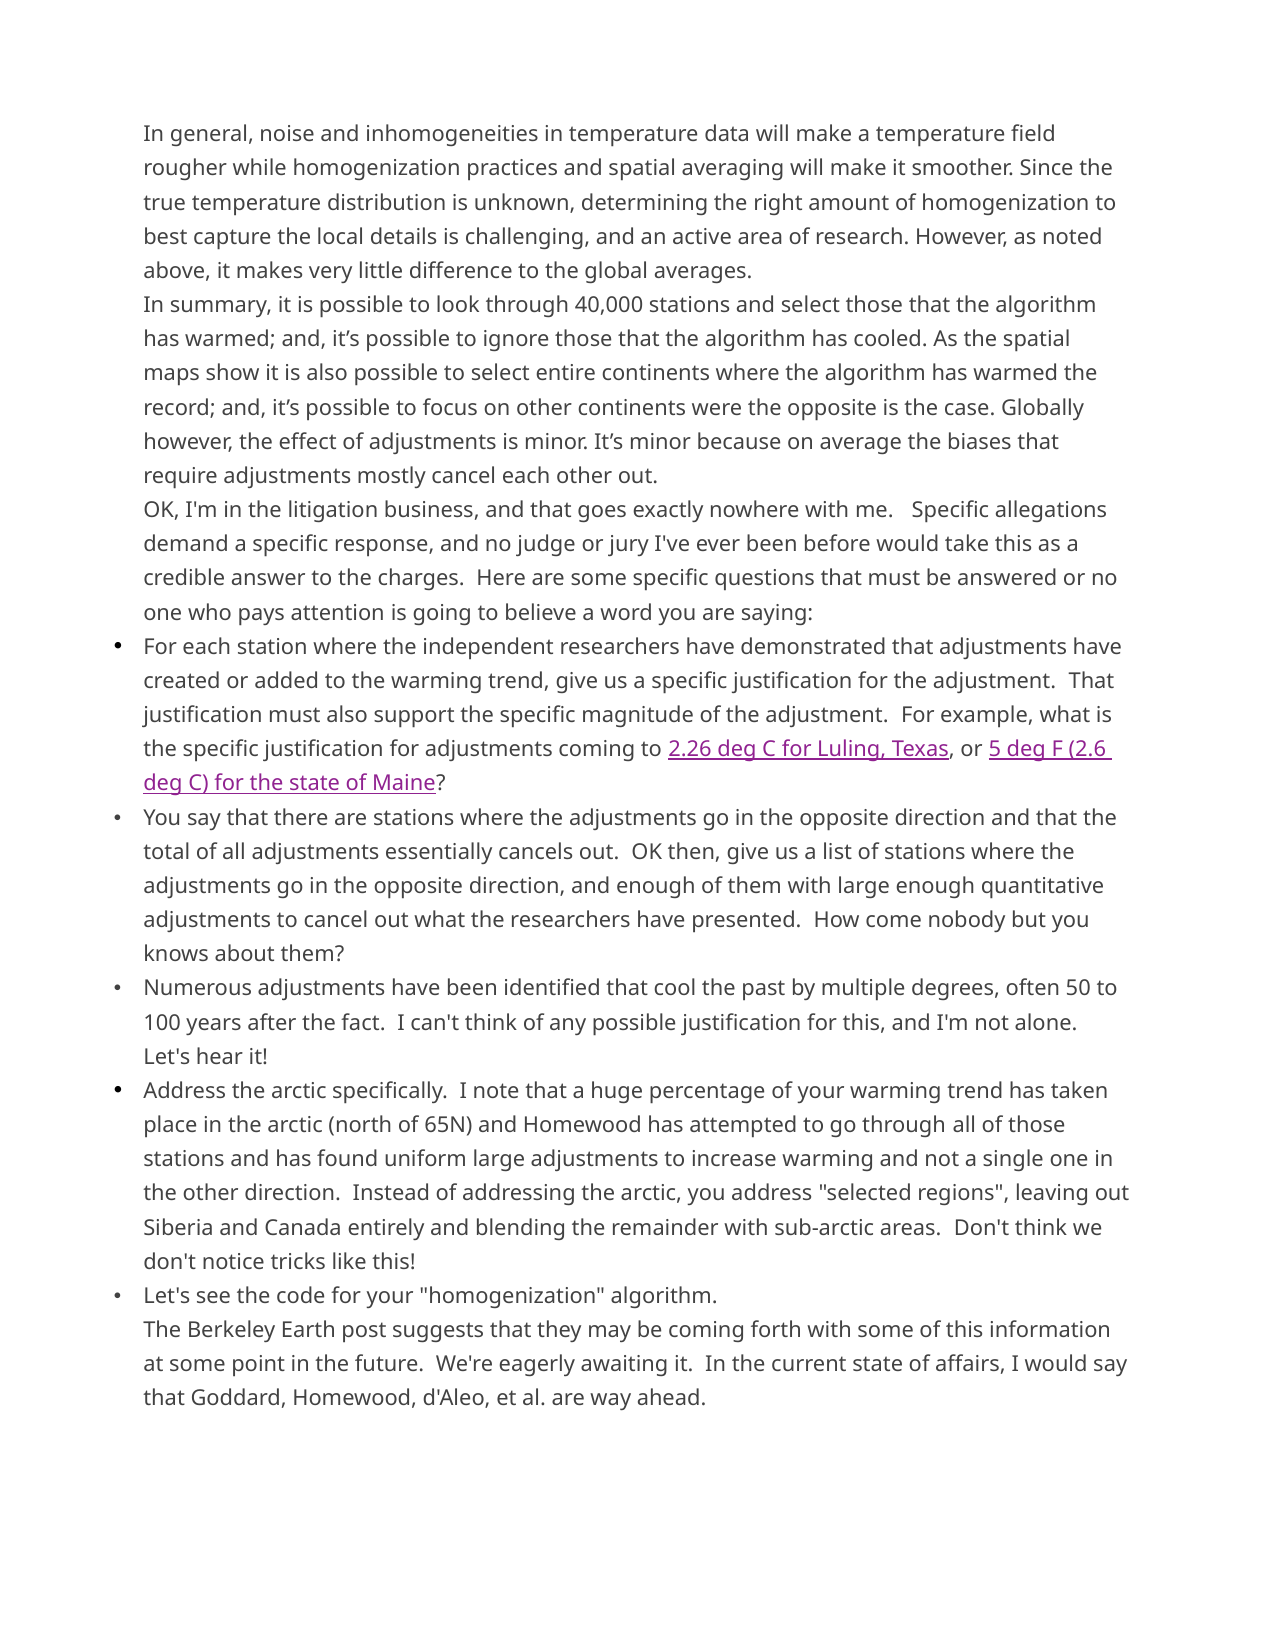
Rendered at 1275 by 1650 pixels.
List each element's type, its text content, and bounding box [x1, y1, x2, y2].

text OK, I'm in the litigation business, and that goes exactly nowhere with me. Specific allegations demand a specific response, and no judge or jury I've ever been before would take this as a credible answer to the charges. Here are some specific questions that must be answered or no one who pays attention is going to believe a word you are saying: [143, 494, 1132, 626]
list Let's see the code for your "homogenization" algorithm. [143, 1280, 1132, 1309]
text The Berkeley Earth post suggests that they may be coming forth with some of this information at some point in the future. We're eagerly awaiting it. In the current state of affairs, I would say that Goddard, Homewood, d'Aleo, et al. are way ahead. [143, 1314, 1132, 1412]
text In general, noise and inhomogeneities in temperature data will make a temperature field rougher while homogenization practices and spatial averaging will make it smoother. Since the true temperature distribution is unknown, determining the right amount of homogenization to best capture the local details is challenging, and an active area of research. However, as noted above, it makes very little difference to the global averages. [143, 118, 1132, 284]
list Address the arctic specifically. I note that a huge percentage of your warming trend has taken place in the arctic (north of 65N) and Homewood has attempted to go through all of those stations and has found uniform large adjustments to increase warming and not a single one in the other direction. Instead of addressing the arctic, you address "selected regions", leaving out Siberia and Canada entirely and blending the remainder with sub-arctic areas. Don't think we don't notice tricks like this! [143, 1075, 1132, 1275]
list For each station where the independent researchers have demonstrated that adjustments have created or added to the warming trend, give us a specific justification for the adjustment. That justification must also support the specific magnitude of the adjustment. For example, what is the specific justification for adjustments coming to 2.26 deg C for Luling, Texas, or 5 deg F (2.6 deg C) for the state of Maine? [143, 631, 1132, 797]
list Numerous adjustments have been identified that cool the past by multiple degrees, often 50 to 100 years after the fact. I can't think of any possible justification for this, and I'm not alone. Let's hear it! [143, 972, 1132, 1070]
list You say that there are stations where the adjustments go in the opposite direction and that the total of all adjustments essentially cancels out. OK then, give us a list of stations where the adjustments go in the opposite direction, and enough of them with large enough quantitative adjustments to cancel out what the researchers have presented. How come nobody but you knows about them? [143, 801, 1132, 968]
text In summary, it is possible to look through 40,000 stations and select those that the algorithm has warmed; and, it’s possible to ignore those that the algorithm has cooled. As the spatial maps show it is also possible to select entire continents where the algorithm has warmed the record; and, it’s possible to focus on other continents were the opposite is the case. Globally however, the effect of adjustments is minor. It’s minor because on average the biases that require adjustments mostly cancel each other out. [143, 289, 1132, 489]
